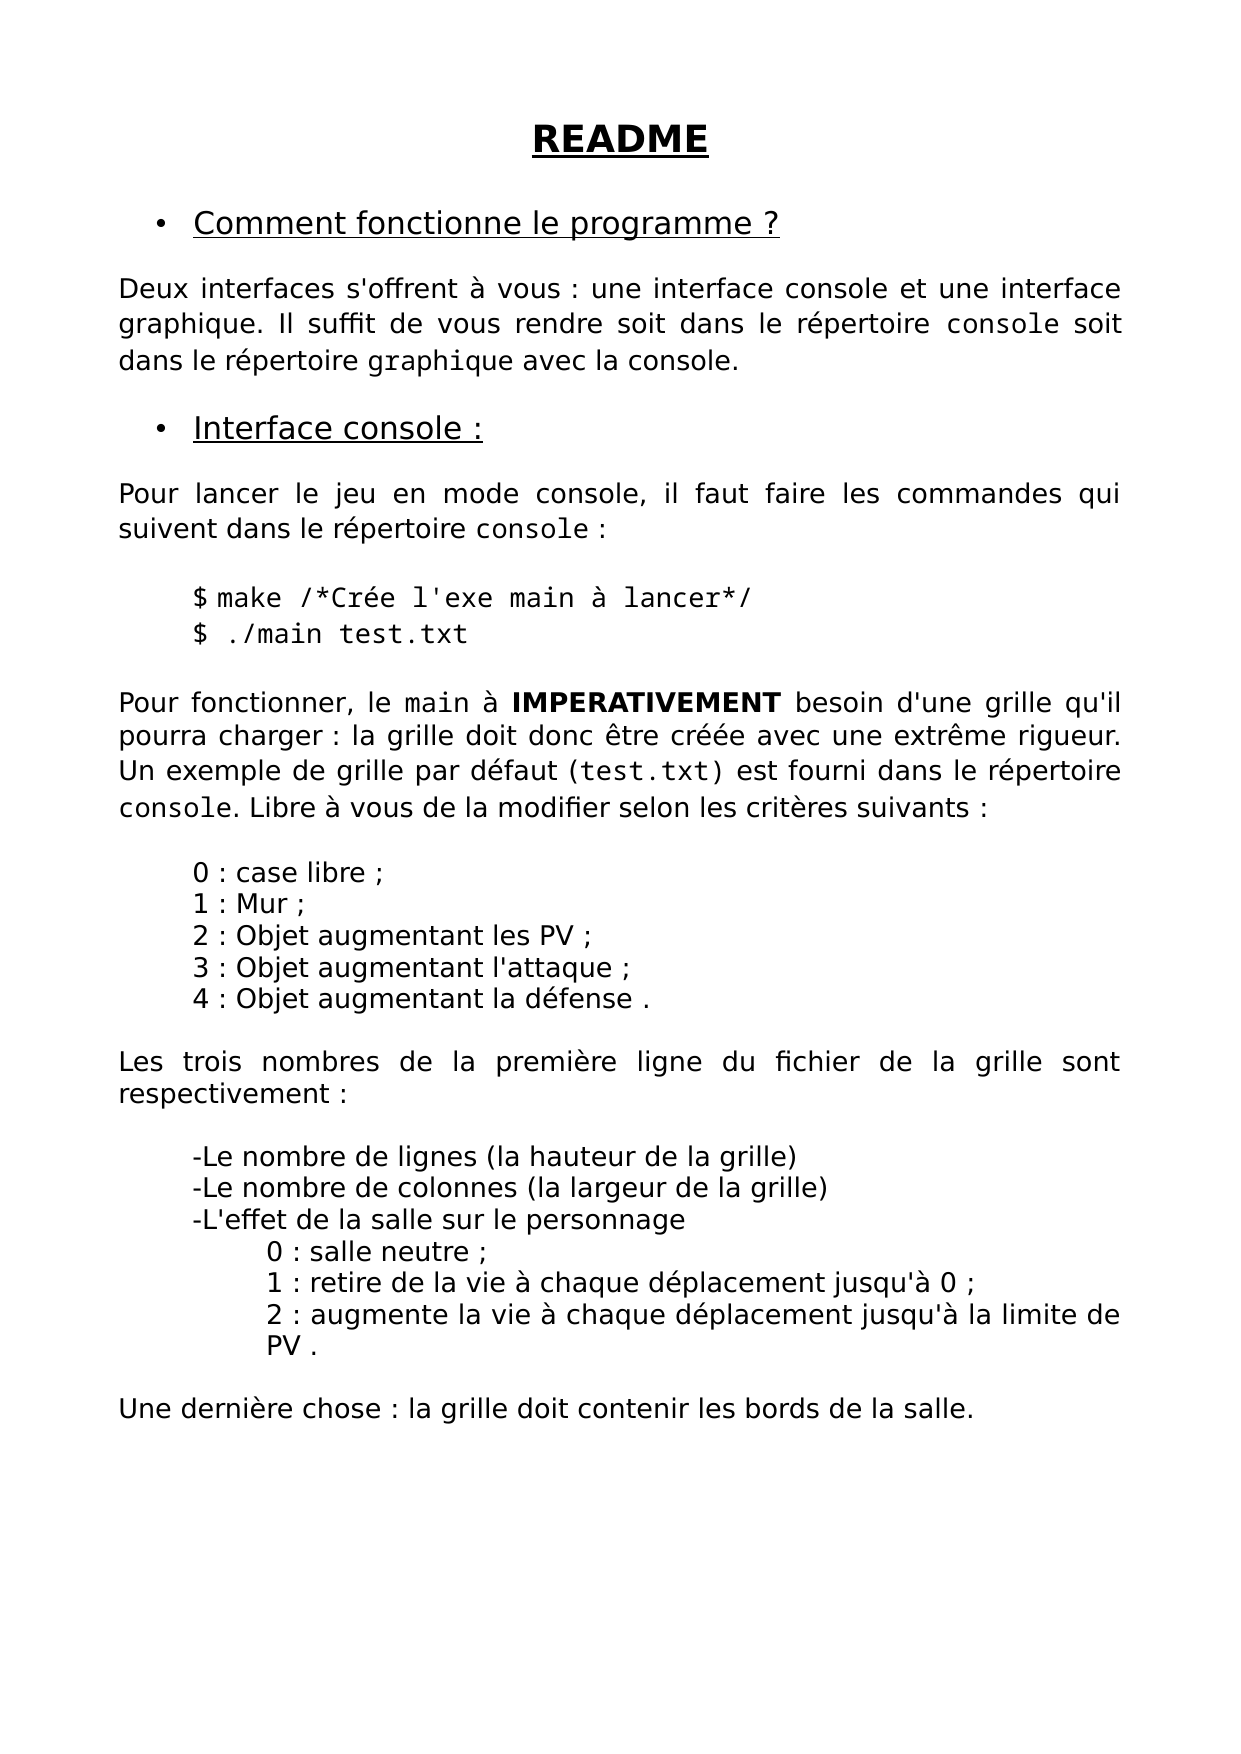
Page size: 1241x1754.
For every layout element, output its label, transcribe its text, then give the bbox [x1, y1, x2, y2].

list Interface console : [156, 410, 1122, 447]
text Les trois nombres de la première ligne du fichier de la grille sont respectivement : [118, 1047, 1122, 1110]
text README [118, 118, 1122, 162]
text 4 : Objet augmentant la défense . [118, 983, 1122, 1015]
text 3 : Objet augmentant l'attaque ; [118, 952, 1122, 983]
text 2 : augmente la vie à chaque déplacement jusqu'à la limite de PV . [118, 1299, 1122, 1362]
text -Le nombre de lignes (la hauteur de la grille) [118, 1141, 1122, 1173]
text Une dernière chose : la grille doit contenir les bords de la salle. [118, 1394, 1122, 1425]
text 2 : Objet augmentant les PV ; [118, 920, 1122, 952]
text Pour lancer le jeu en mode console, il faut faire les commandes qui suivent dans le répertoire console : [118, 478, 1122, 547]
text 1 : Mur ; [118, 889, 1122, 920]
text 1 : retire de la vie à chaque déplacement jusqu'à 0 ; [118, 1267, 1122, 1299]
text 0 : case libre ; [118, 857, 1122, 889]
text -L'effet de la salle sur le personnage [118, 1204, 1122, 1236]
text $ ./main test.txt [118, 615, 1122, 652]
text -Le nombre de colonnes (la largeur de la grille) [118, 1173, 1122, 1204]
list Comment fonctionne le programme ? [156, 205, 1122, 242]
text Deux interfaces s'offrent à vous : une interface console et une interface graphique. Il suffit de vous rendre soit dans le répertoire console soit dans le répertoire graphique avec la console. [118, 273, 1122, 379]
text Pour fonctionner, le main à IMPERATIVEMENT besoin d'une grille qu'il pourra charger : la grille doit donc être créée avec une extrême rigueur. Un exemple de grille par défaut (test.txt) est fourni dans le répertoire console. Libre à vous de la modifier selon les critères suivants : [118, 683, 1122, 826]
text 0 : salle neutre ; [118, 1236, 1122, 1267]
text $ make /*Crée l'exe main à lancer*/ [118, 578, 1122, 615]
